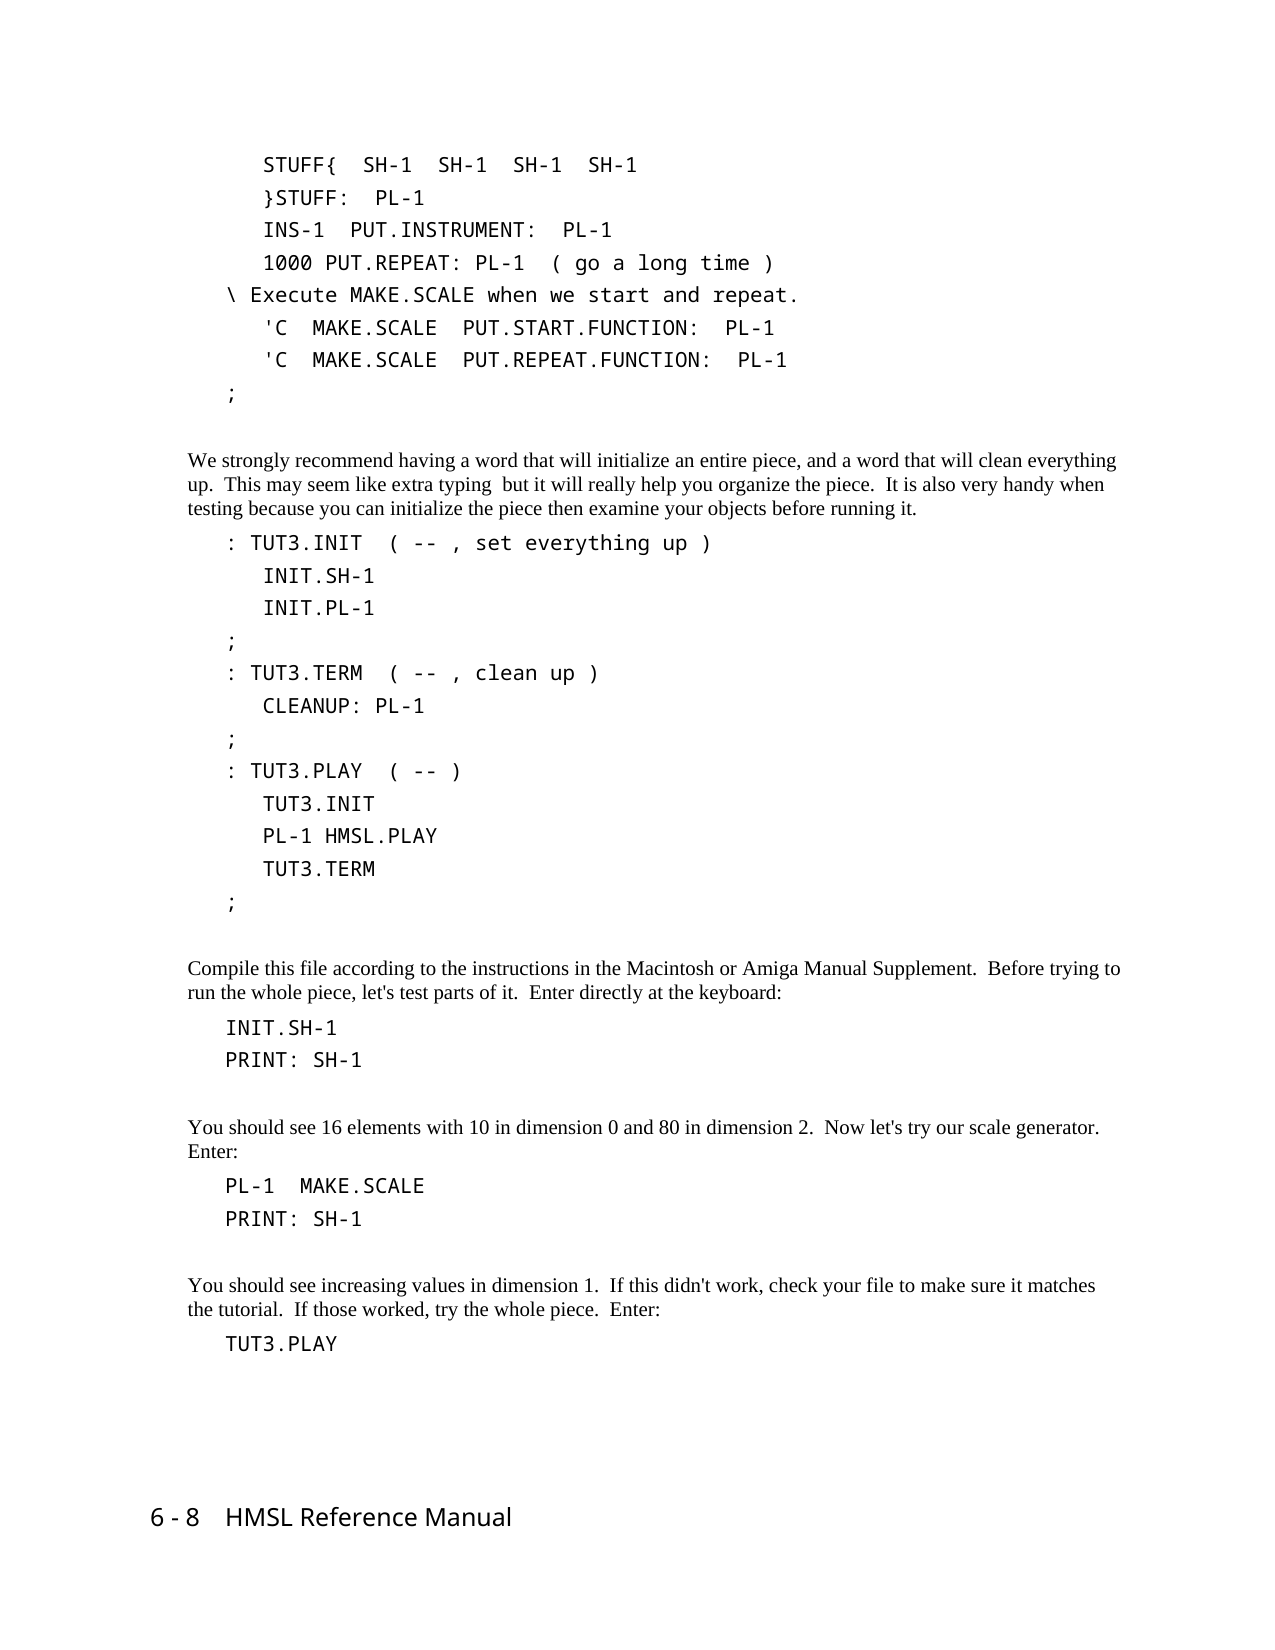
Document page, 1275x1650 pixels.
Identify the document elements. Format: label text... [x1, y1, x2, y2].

text TUT3.TERM [225, 854, 1125, 883]
text PRINT: SH-1 [225, 1045, 1125, 1074]
text 'C MAKE.SCALE PUT.START.FUNCTION: PL-1 [225, 313, 1125, 341]
text : TUT3.TERM ( -- , clean up ) [225, 658, 1125, 687]
text We strongly recommend having a word that will initialize an entire piece, and a word that will clean everything up. This may seem like extra typing but it will really help you organize the piece. It is also very handy when testing because you can initialize the piece then examine your objects before running it. [187, 448, 1125, 520]
text ; [225, 626, 1125, 654]
text 'C MAKE.SCALE PUT.REPEAT.FUNCTION: PL-1 [225, 346, 1125, 374]
text PRINT: SH-1 [225, 1204, 1125, 1232]
text PL-1 MAKE.SCALE [225, 1171, 1125, 1199]
text CLEANUP: PL-1 [225, 691, 1125, 719]
text \ Execute MAKE.SCALE when we start and repeat. [225, 280, 1125, 309]
text STUFF{ SH-1 SH-1 SH-1 SH-1 [225, 150, 1125, 178]
text : TUT3.INIT ( -- , set everything up ) [225, 528, 1125, 557]
text 1000 PUT.REPEAT: PL-1 ( go a long time ) [225, 248, 1125, 276]
text You should see 16 elements with 10 in dimension 0 and 80 in dimension 2. Now let's try our scale generator. Enter: [187, 1114, 1125, 1163]
text TUT3.INIT [225, 789, 1125, 817]
text }STUFF: PL-1 [225, 183, 1125, 211]
text : TUT3.PLAY ( -- ) [225, 756, 1125, 785]
text INS-1 PUT.INSTRUMENT: PL-1 [225, 215, 1125, 244]
text ; [225, 887, 1125, 915]
text Compile this file according to the instructions in the Macintosh or Amiga Manual Supplement. Before trying to run the whole piece, let's test parts of it. Enter directly at the keyboard: [187, 956, 1125, 1004]
text ; [225, 378, 1125, 407]
text INIT.SH-1 [225, 561, 1125, 589]
text You should see increasing values in dimension 1. If this didn't work, check your file to make sure it matches the tutorial. If those worked, try the whole piece. Enter: [187, 1273, 1125, 1321]
text TUT3.PLAY [225, 1329, 1125, 1358]
text ; [225, 724, 1125, 752]
text INIT.PL-1 [225, 593, 1125, 622]
text PL-1 HMSL.PLAY [225, 822, 1125, 850]
text INIT.SH-1 [225, 1013, 1125, 1041]
